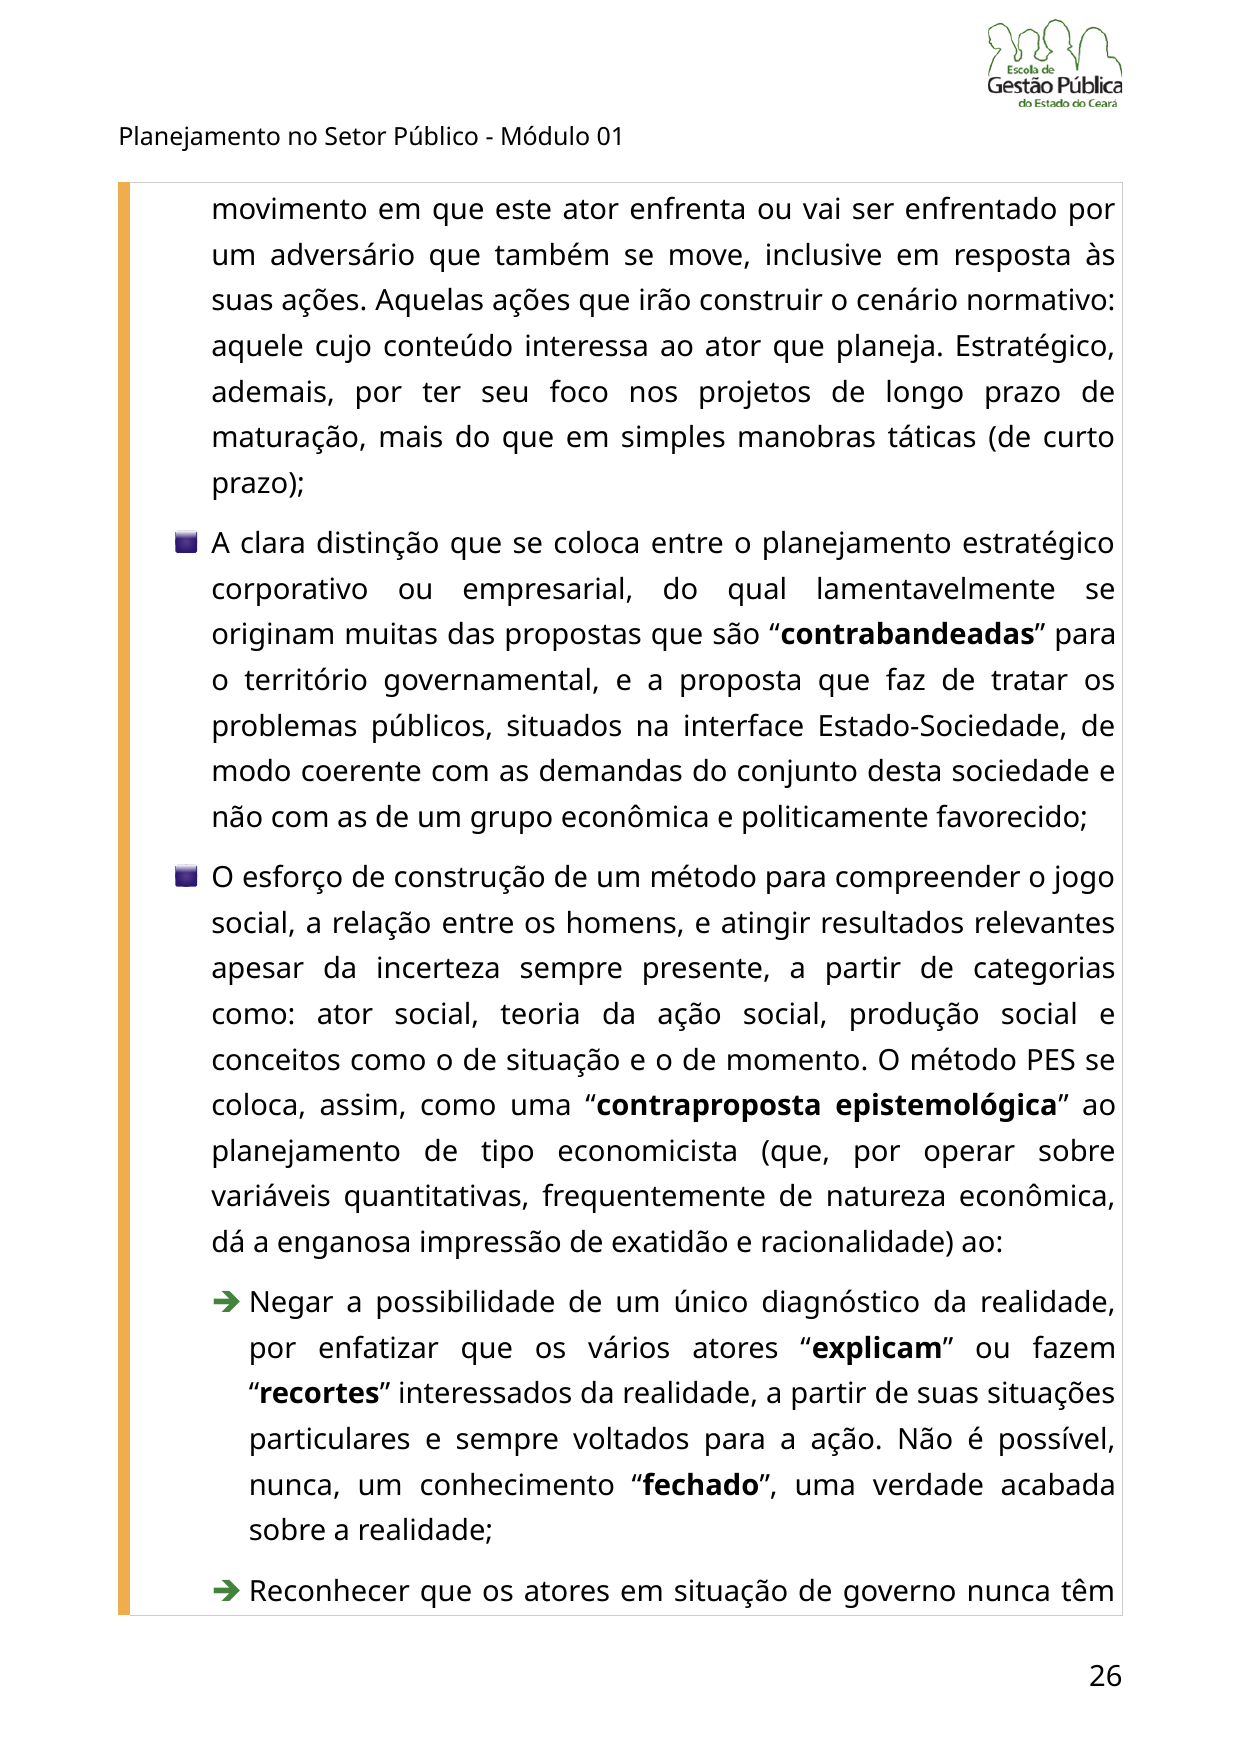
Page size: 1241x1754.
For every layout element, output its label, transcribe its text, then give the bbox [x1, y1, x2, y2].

table_header movimento em que este ator enfrenta ou vai ser enfrentado por um adversário que também se move, inclusive em resposta às suas ações. Aquelas ações que irão construir o cenário normativo: aquele cujo conteúdo interessa ao ator que planeja. Estratégico, ademais, por ter seu foco nos projetos de longo prazo de maturação, mais do que em simples manobras táticas (de curto prazo); A clara distinção que se coloca entre o planejamento estratégico corporativo ou empresarial, do qual lamentavelmente se originam muitas das propostas que são “contrabandeadas” para o território governamental, e a proposta que faz de tratar os problemas públicos, situados na interface Estado-Sociedade, de modo coerente com as demandas do conjunto desta sociedade e não com as de um grupo econômica e politicamente favorecido; O esforço de construção de um método para compreender o jogo social, a relação entre os homens, e atingir resultados relevantes apesar da incerteza sempre presente, a partir de categorias como: ator social, teoria da ação social, produção social e conceitos como o de situação e o de momento. O método PES se coloca, assim, como uma “contraproposta epistemológica” ao planejamento de tipo economicista (que, por operar sobre variáveis quantitativas, frequentemente de natureza econômica, dá a enganosa impressão de exatidão e racionalidade) ao: Negar a possibilidade de um único diagnóstico da realidade, por enfatizar que os vários atores “explicam” ou fazem “recortes” interessados da realidade, a partir de suas situações particulares e sempre voltados para a ação. Não é possível, nunca, um conhecimento “fechado”, uma verdade acabada sobre a realidade; Reconhecer que os atores em situação de governo nunca têm [130, 183, 1122, 1615]
picture [118, 19, 1123, 107]
table_header [118, 182, 130, 1615]
